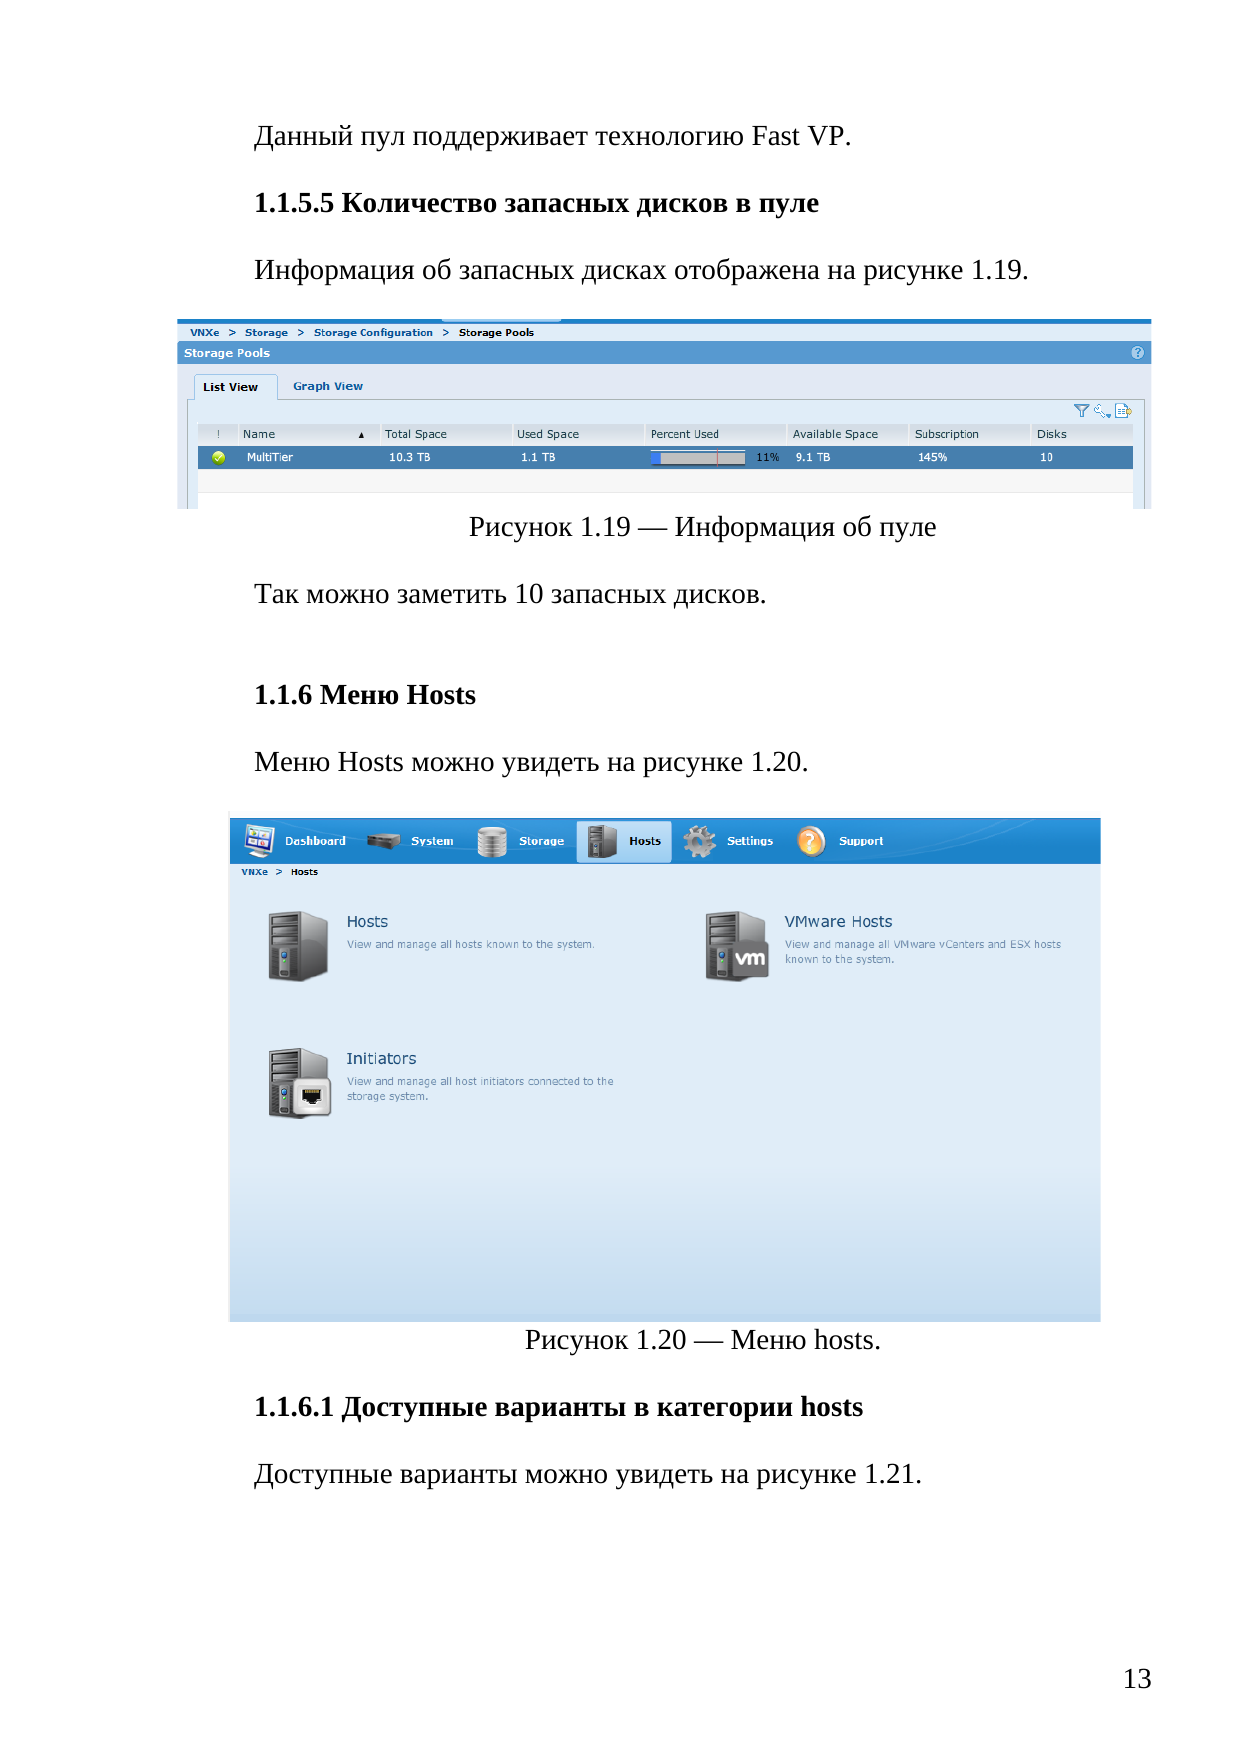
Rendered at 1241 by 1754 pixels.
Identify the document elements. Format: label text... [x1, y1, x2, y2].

text Так можно заметить 10 запасных дисков. [177, 576, 1152, 610]
text Доступные варианты можно увидеть на рисунке 1.21. [177, 1456, 1152, 1490]
text Информация об запасных дисках отображена на рисунке 1.19. [177, 252, 1152, 286]
text Меню Hosts можно увидеть на рисунке 1.20. [177, 744, 1152, 777]
picture [177, 319, 1152, 509]
subtitle 1.1.6.1 Доступные варианты в категории hosts [177, 1389, 1152, 1423]
text Данный пул поддерживает технологию Fast VP. [177, 118, 1152, 152]
picture [228, 811, 1101, 1322]
text Рисунок 1.20 — Меню hosts. [177, 811, 1152, 1356]
subtitle 1.1.6 Меню Hosts [177, 677, 1152, 710]
text Рисунок 1.19 — Информация об пуле [177, 509, 1152, 543]
subtitle 1.1.5.5 Количество запасных дисков в пуле [177, 185, 1152, 219]
